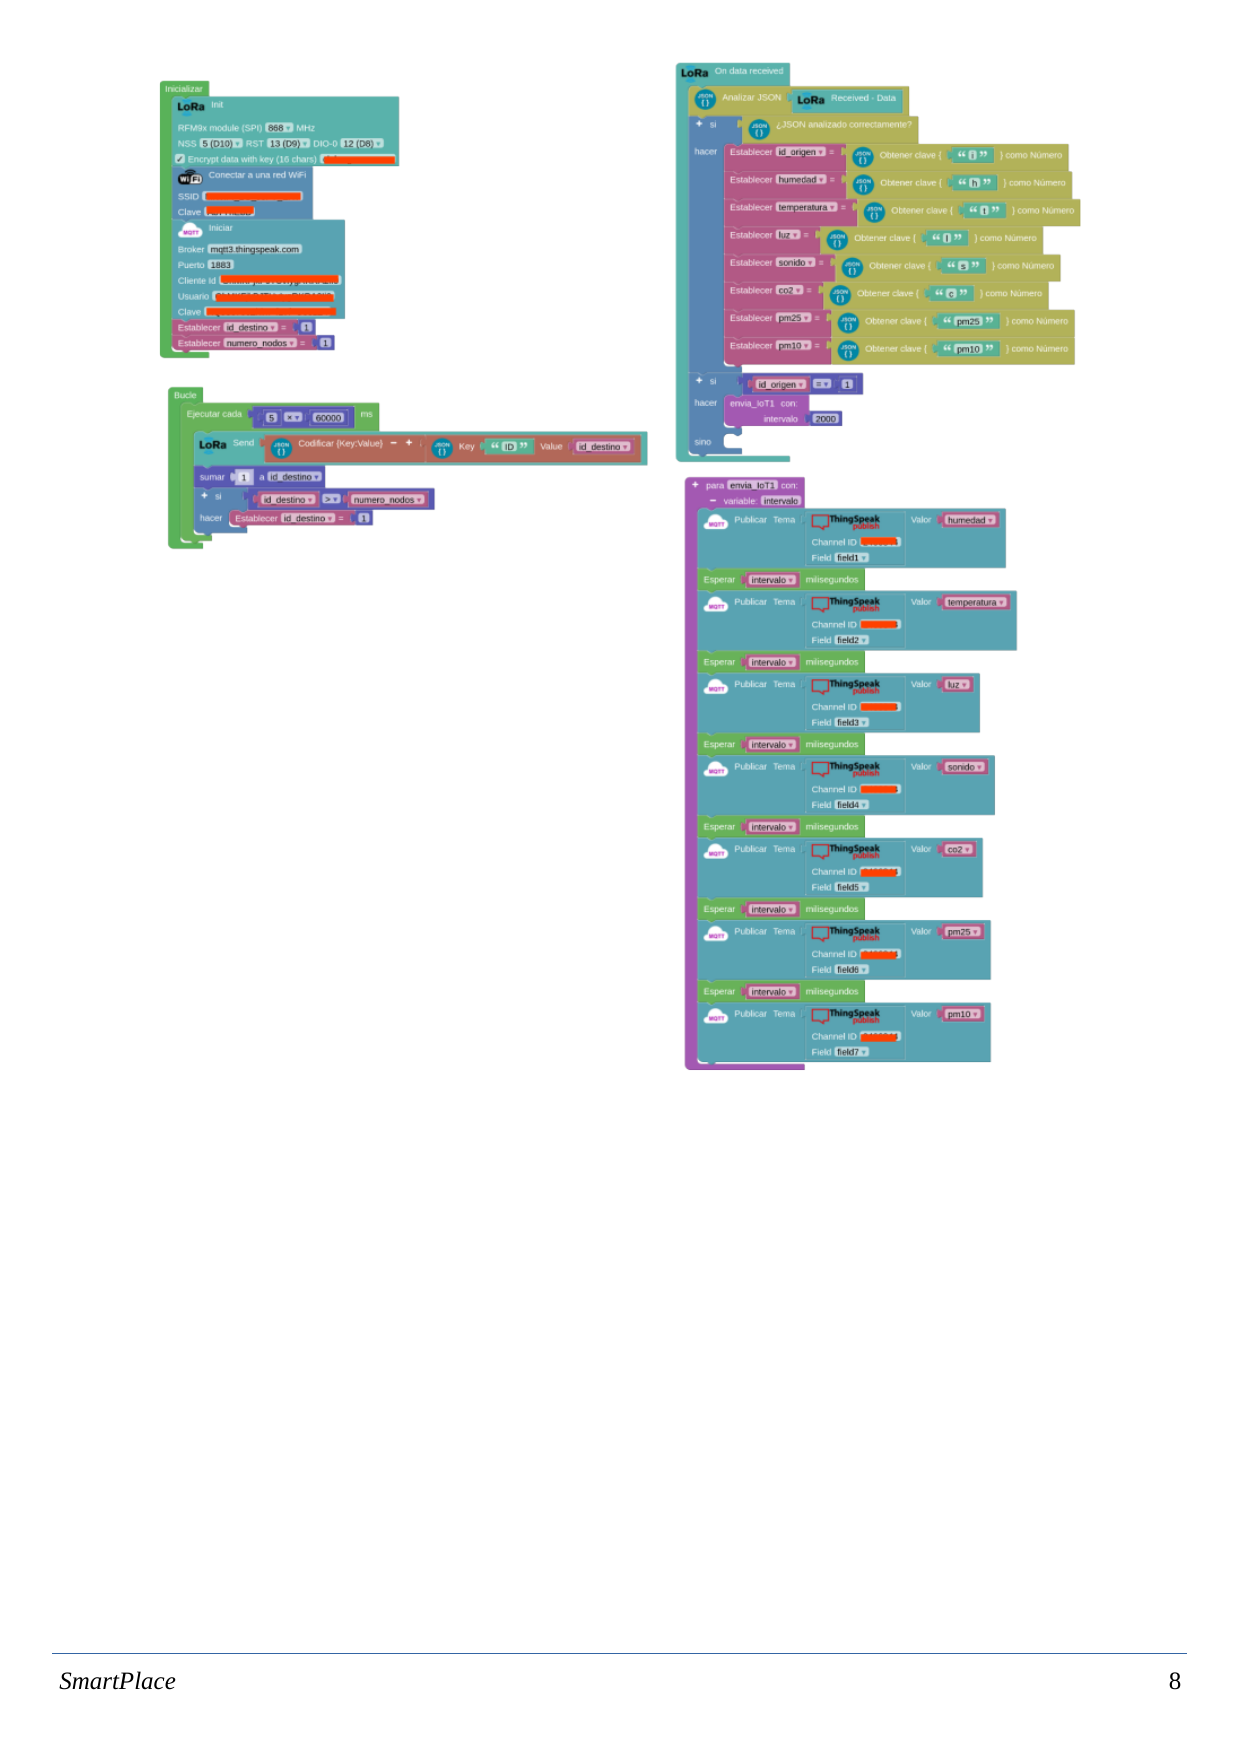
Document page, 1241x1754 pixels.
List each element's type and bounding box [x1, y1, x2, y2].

picture [159, 59, 1081, 1251]
